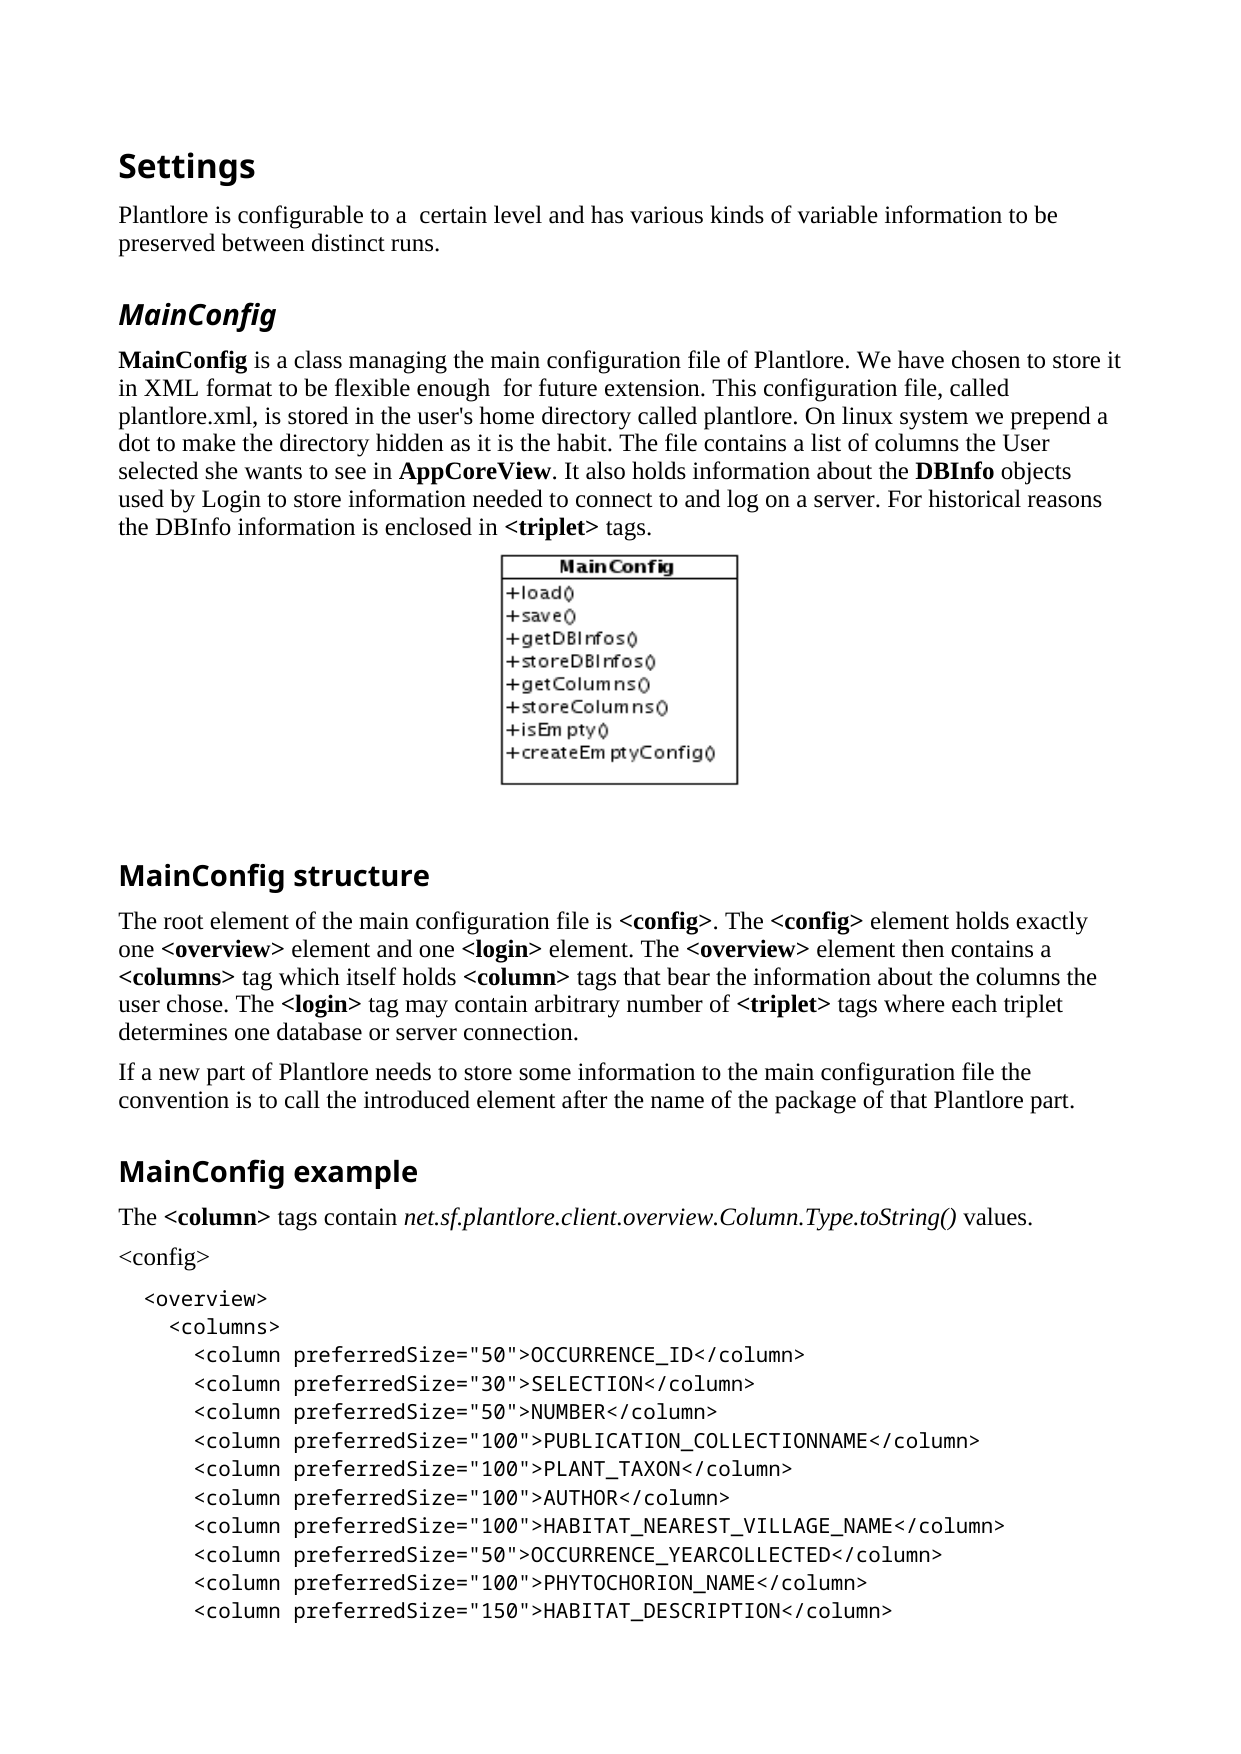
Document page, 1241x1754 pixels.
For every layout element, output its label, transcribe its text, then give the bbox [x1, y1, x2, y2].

text <column preferredSize="100">PHYTOCHORION_NAME</column> [118, 1568, 1122, 1597]
text <column preferredSize="100">AUTHOR</column> [118, 1483, 1122, 1511]
text The root element of the main configuration file is <config>. The <config> element holds exactly one <overview> element and one <login> element. The <overview> element then contains a <columns> tag which itself holds <column> tags that bear the information about the columns the user chose. The <login> tag may contain arbitrary number of <triplet> tags where each triplet determines one database or server connection. [118, 907, 1122, 1046]
text <columns> [118, 1312, 1122, 1341]
subtitle Settings [118, 143, 1122, 189]
text MainConfig is a class managing the main configuration file of Plantlore. We have chosen to store it in XML format to be flexible enough for future extension. This configuration file, called plantlore.xml, is stored in the user's home directory called plantlore. On linux system we prepend a dot to make the directory hidden as it is the habit. The file contains a list of columns the User selected she wants to see in AppCoreView. It also holds information about the DBInfo objects used by Login to store information needed to connect to and log on a server. For historical reasons the DBInfo information is enclosed in <triplet> tags. [118, 346, 1122, 540]
text <column preferredSize="150">HABITAT_DESCRIPTION</column> [118, 1597, 1122, 1625]
text If a new part of Plantlore needs to store some information to the main configuration file the convention is to call the introduced element after the name of the package of that Plantlore part. [118, 1058, 1122, 1114]
text <config> [118, 1243, 1122, 1271]
text <column preferredSize="50">OCCURRENCE_ID</column> [118, 1341, 1122, 1369]
picture [496, 552, 744, 790]
text <column preferredSize="100">PLANT_TAXON</column> [118, 1454, 1122, 1483]
text <column preferredSize="50">NUMBER</column> [118, 1397, 1122, 1426]
subtitle MainConfig structure [118, 855, 1122, 895]
text <overview> [118, 1284, 1122, 1312]
text The <column> tags contain net.sf.plantlore.client.overview.Column.Type.toString() values. [118, 1203, 1122, 1231]
subtitle MainConfig [118, 294, 1122, 334]
text Plantlore is configurable to a certain level and has various kinds of variable information to be preserved between distinct runs. [118, 201, 1122, 257]
text <column preferredSize="100">HABITAT_NEAREST_VILLAGE_NAME</column> [118, 1511, 1122, 1540]
text <column preferredSize="100">PUBLICATION_COLLECTIONNAME</column> [118, 1426, 1122, 1454]
subtitle MainConfig example [118, 1151, 1122, 1191]
text <column preferredSize="30">SELECTION</column> [118, 1369, 1122, 1397]
text <column preferredSize="50">OCCURRENCE_YEARCOLLECTED</column> [118, 1540, 1122, 1568]
